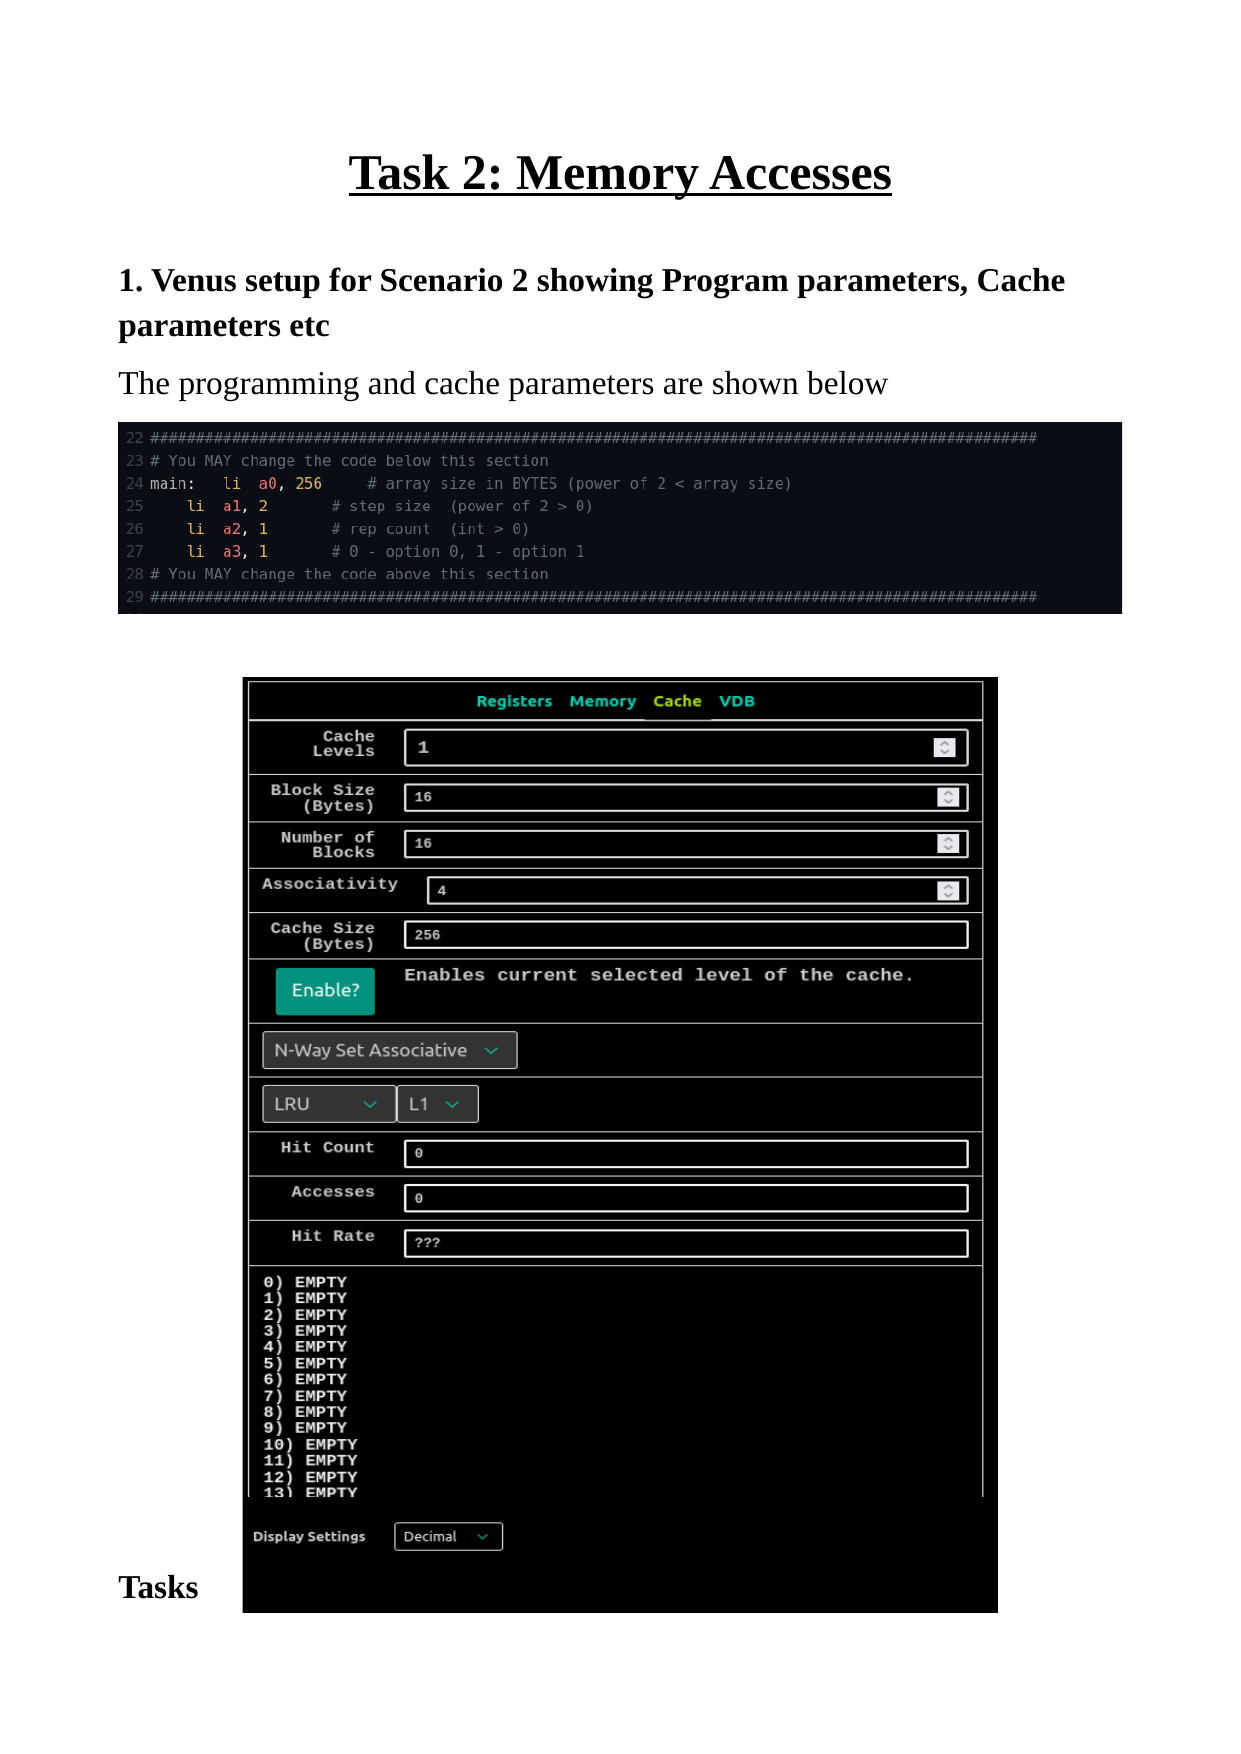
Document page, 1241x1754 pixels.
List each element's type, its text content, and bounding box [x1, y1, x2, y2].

picture [118, 422, 1123, 614]
picture [242, 677, 998, 1613]
text [998, 1568, 1122, 1606]
text The programming and cache parameters are shown below [118, 363, 1122, 402]
text 1. Venus setup for Scenario 2 showing Program parameters, Cache parameters etc [118, 261, 1122, 343]
text Tasks [118, 1568, 242, 1606]
subtitle Task 2: Memory Accesses [118, 143, 1122, 201]
